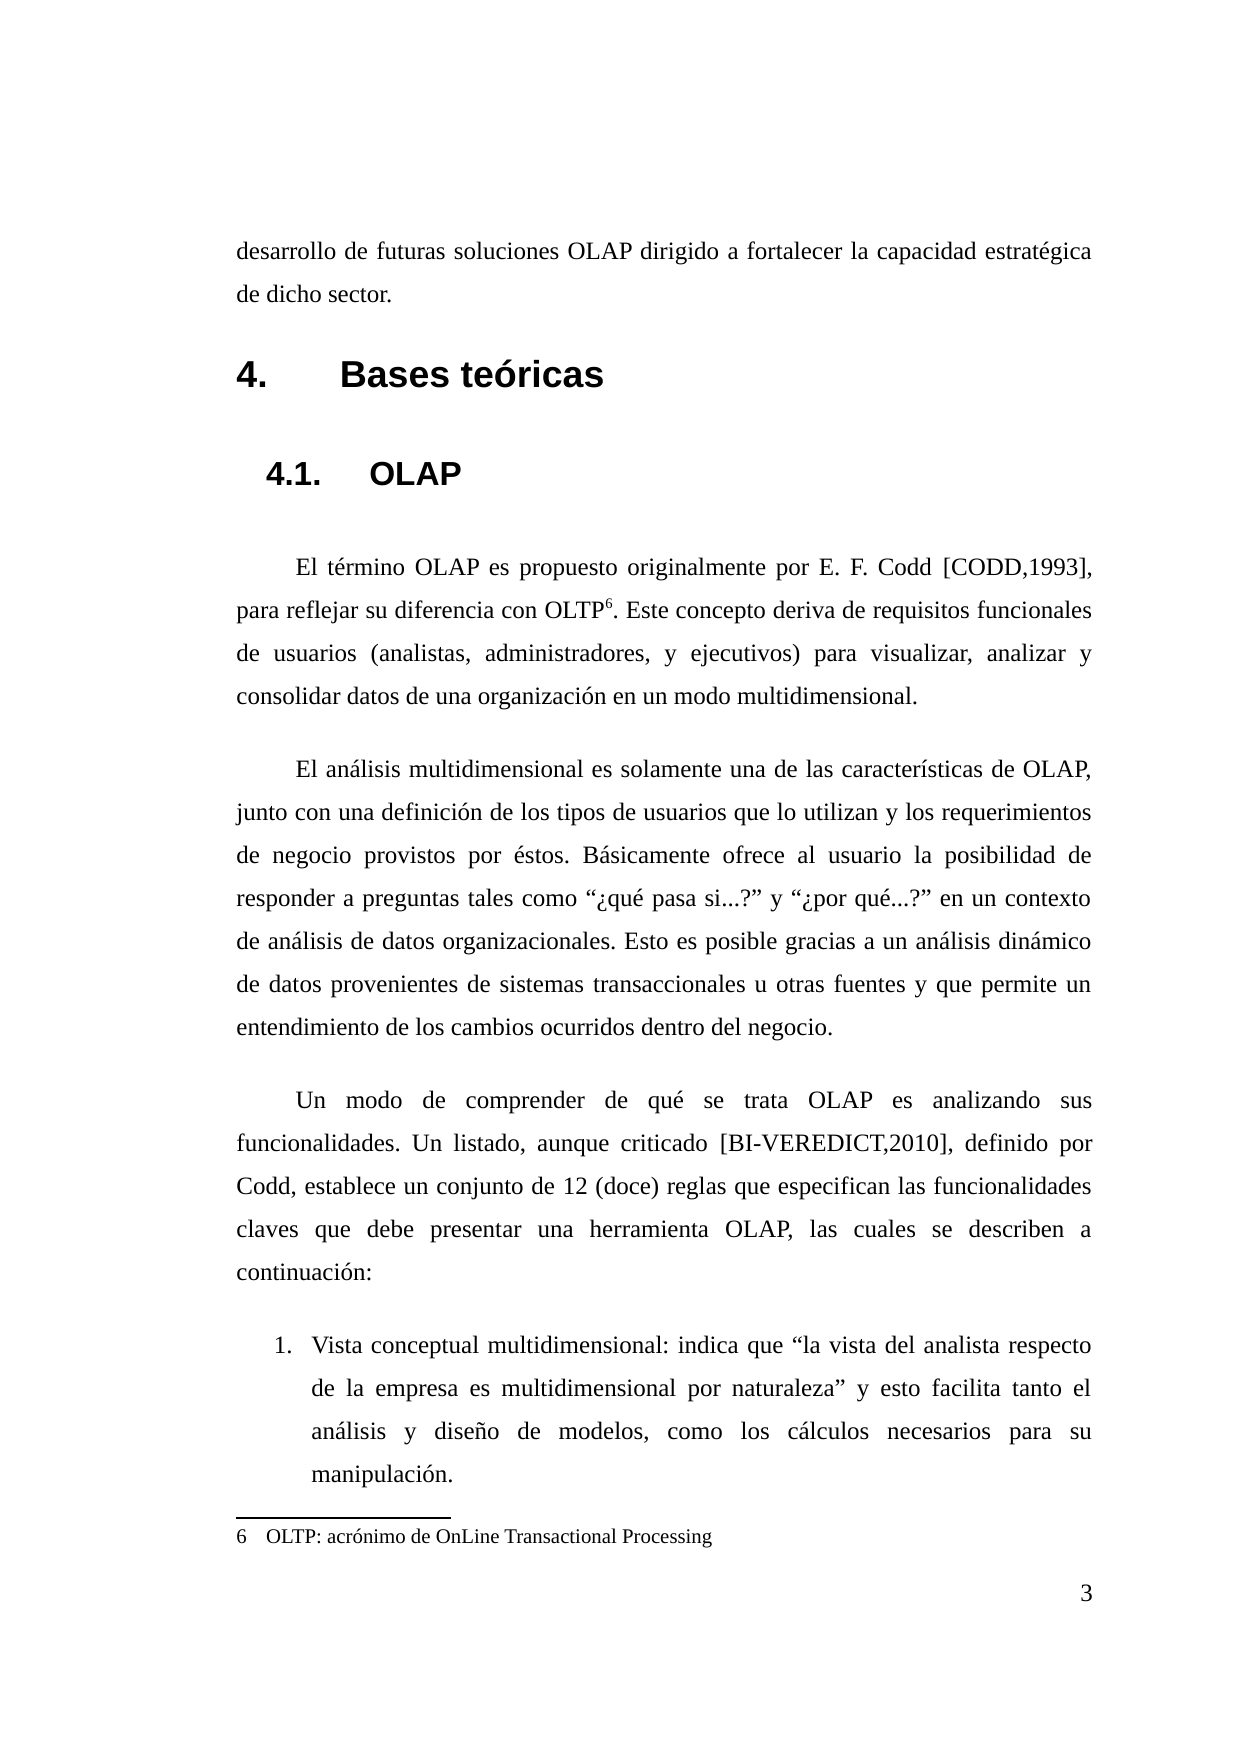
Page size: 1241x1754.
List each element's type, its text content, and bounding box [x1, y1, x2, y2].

text El análisis multidimensional es solamente una de las características de OLAP, junto con una definición de los tipos de usuarios que lo utilizan y los requerimientos de negocio provistos por éstos. Básicamente ofrece al usuario la posibilidad de responder a preguntas tales como “¿qué pasa si...?” y “¿por qué...?” en un contexto de análisis de datos organizacionales. Esto es posible gracias a un análisis dinámico de datos provenientes de sistemas transaccionales u otras fuentes y que permite un entendimiento de los cambios ocurridos dentro del negocio. [236, 754, 1093, 1041]
list Vista conceptual multidimensional: indica que “la vista del analista respecto de la empresa es multidimensional por naturaleza” y esto facilita tanto el análisis y diseño de modelos, como los cálculos necesarios para su manipulación. [274, 1330, 1093, 1488]
text OLTP: acrónimo de OnLine Transactional Processing [236, 1524, 1093, 1548]
subtitle Bases teóricas [236, 352, 1093, 395]
subtitle OLAP [266, 454, 1093, 493]
text desarrollo de futuras soluciones OLAP dirigido a fortalecer la capacidad estratégica de dicho sector. [236, 236, 1093, 308]
text Un modo de comprender de qué se trata OLAP es analizando sus funcionalidades. Un listado, aunque criticado [BI-VEREDICT,2010], definido por Codd, establece un conjunto de 12 (doce) reglas que especifican las funcionalidades claves que debe presentar una herramienta OLAP, las cuales se describen a continuación: [236, 1085, 1093, 1286]
text El término OLAP es propuesto originalmente por E. F. Codd [CODD,1993], para reflejar su diferencia con OLTP. Este concepto deriva de requisitos funcionales de usuarios (analistas, administradores, y ejecutivos) para visualizar, analizar y consolidar datos de una organización en un modo multidimensional. [236, 552, 1093, 710]
